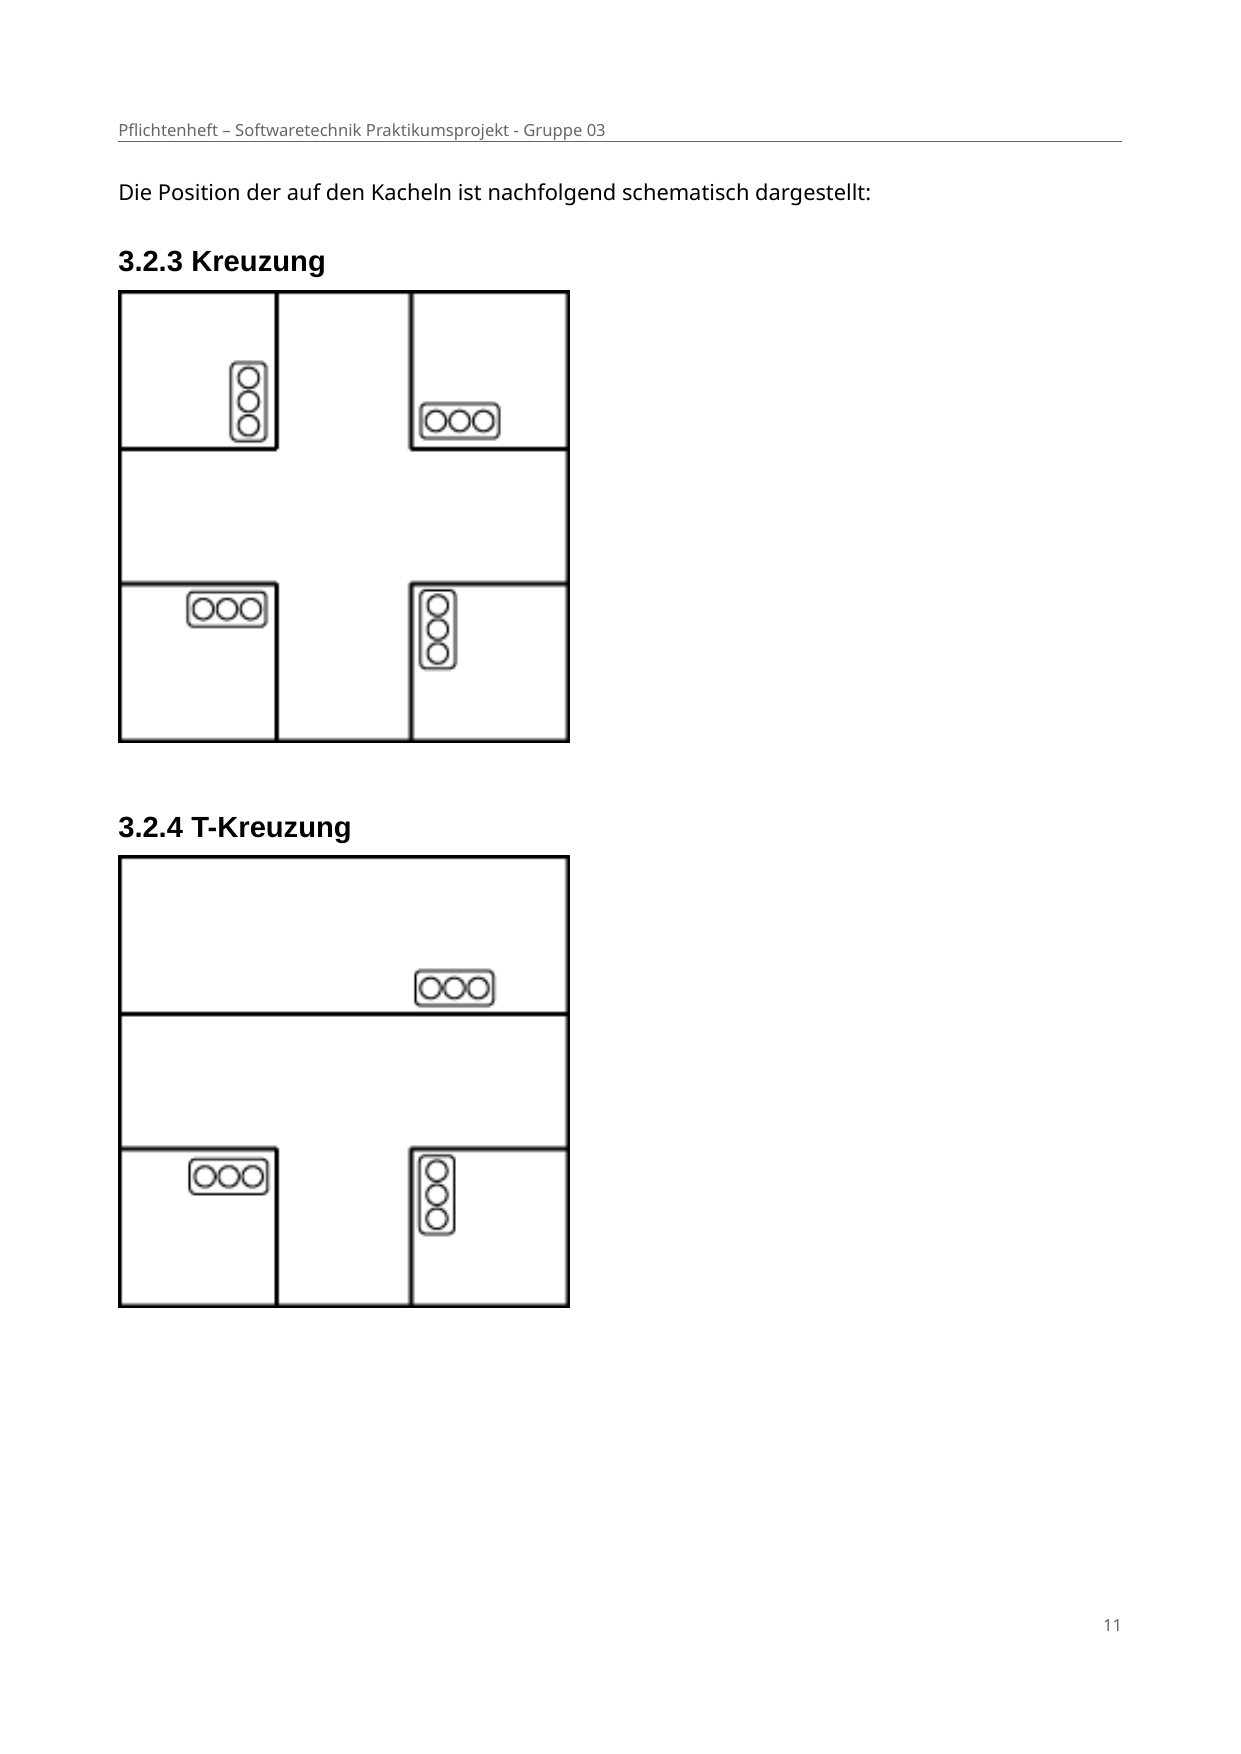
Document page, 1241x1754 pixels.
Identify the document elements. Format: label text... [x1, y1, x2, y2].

subtitle T-Kreuzung [118, 809, 1122, 843]
text Die Position der auf den Kacheln ist nachfolgend schematisch dargestellt: [118, 177, 1122, 207]
picture [118, 855, 570, 1308]
picture [118, 290, 570, 743]
subtitle Kreuzung [118, 244, 1122, 278]
